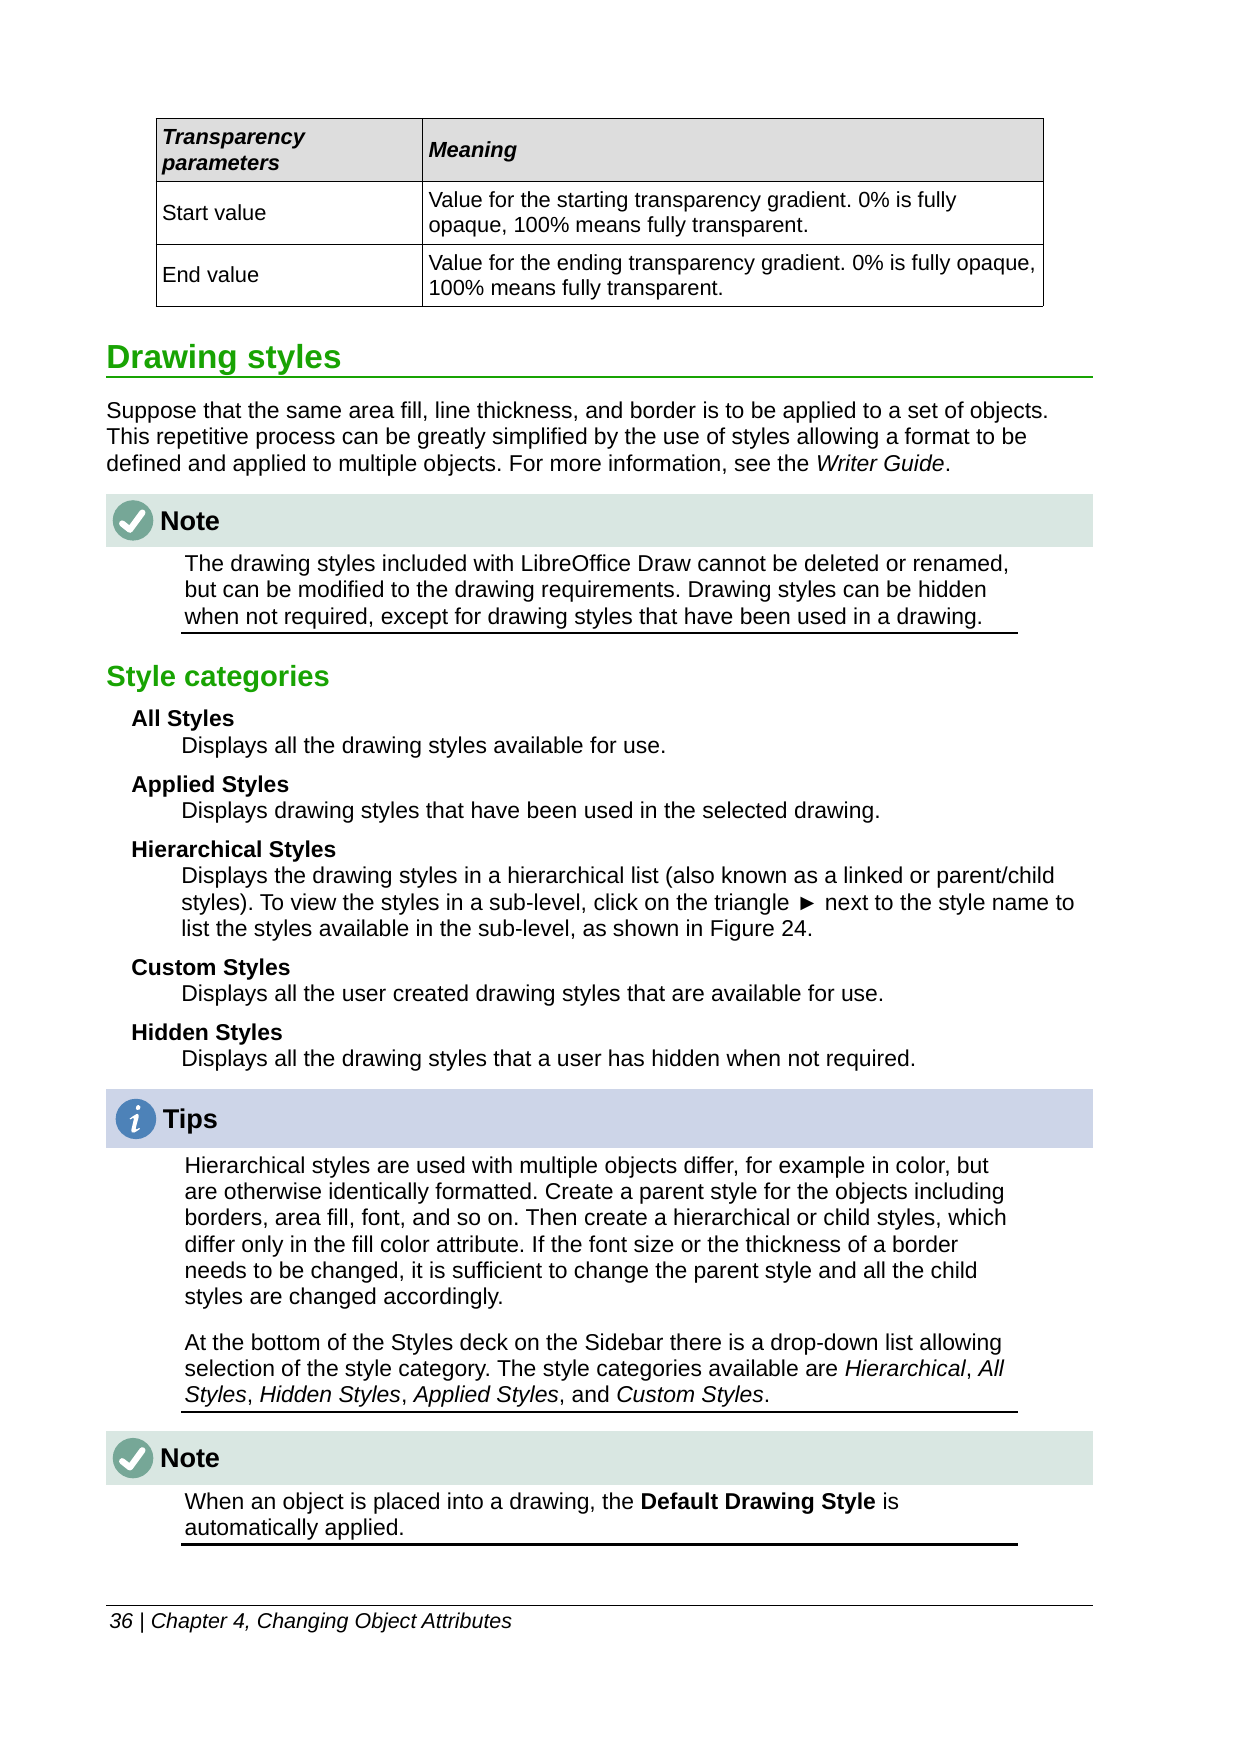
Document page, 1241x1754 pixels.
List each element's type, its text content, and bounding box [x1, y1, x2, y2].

text All Styles [131, 705, 1093, 732]
table_cell End value [157, 245, 422, 306]
text Displays all the user created drawing styles that are available for use. [181, 980, 1093, 1006]
text Suppose that the same area fill, line thickness, and border is to be applied to a set of objects. This repetitive process can be greatly simplified by the use of styles allowing a format to be defined and applied to multiple objects. For more information, see the Writer Guide. [106, 397, 1093, 476]
text Hierarchical Styles [131, 836, 1093, 862]
text Displays drawing styles that have been used in the selected drawing. [181, 797, 1093, 823]
text When an object is placed into a drawing, the Default Drawing Style is automatically applied. [181, 1485, 1018, 1543]
text Displays all the drawing styles available for use. [181, 732, 1093, 758]
text Applied Styles [131, 771, 1093, 797]
table_header Transparency parameters [157, 119, 422, 181]
subtitle Note [106, 1431, 1093, 1485]
text Displays the drawing styles in a hierarchical list (also known as a linked or parent/child styles). To view the styles in a sub-level, click on the triangle ► next to the style name to list the styles available in the sub-level, as shown in Figure 24. [181, 862, 1093, 941]
table_cell Start value [157, 182, 422, 243]
subtitle Style categories [106, 659, 1093, 693]
text Custom Styles [131, 954, 1093, 980]
text At the bottom of the Styles deck on the Sidebar there is a drop-down list allowing selection of the style category. The style categories available are Hierarchical, All Styles, Hidden Styles, Applied Styles, and Custom Styles. [181, 1325, 1018, 1411]
subtitle Note [106, 494, 1093, 547]
table_header Meaning [423, 119, 1043, 181]
text Hidden Styles [131, 1019, 1093, 1045]
table_cell Value for the ending transparency gradient. 0% is fully opaque, 100% means fully transparent. [423, 245, 1043, 306]
subtitle Tips [106, 1089, 1093, 1148]
text Displays all the drawing styles that a user has hidden when not required. [181, 1045, 1093, 1072]
text The drawing styles included with LibreOffice Draw cannot be deleted or renamed, but can be modified to the drawing requirements. Drawing styles can be hidden when not required, except for drawing styles that have been used in a drawing. [181, 547, 1018, 632]
subtitle Drawing styles [106, 338, 1093, 376]
text Hierarchical styles are used with multiple objects differ, for example in color, but are otherwise identically formatted. Create a parent style for the objects including borders, area fill, font, and so on. Then create a hierarchical or child styles, which differ only in the fill color attribute. If the font size or the thickness of a border needs to be changed, it is sufficient to change the parent style and all the child styles are changed accordingly. [181, 1148, 1018, 1310]
table_cell Value for the starting transparency gradient. 0% is fully opaque, 100% means fully transparent. [423, 182, 1043, 243]
